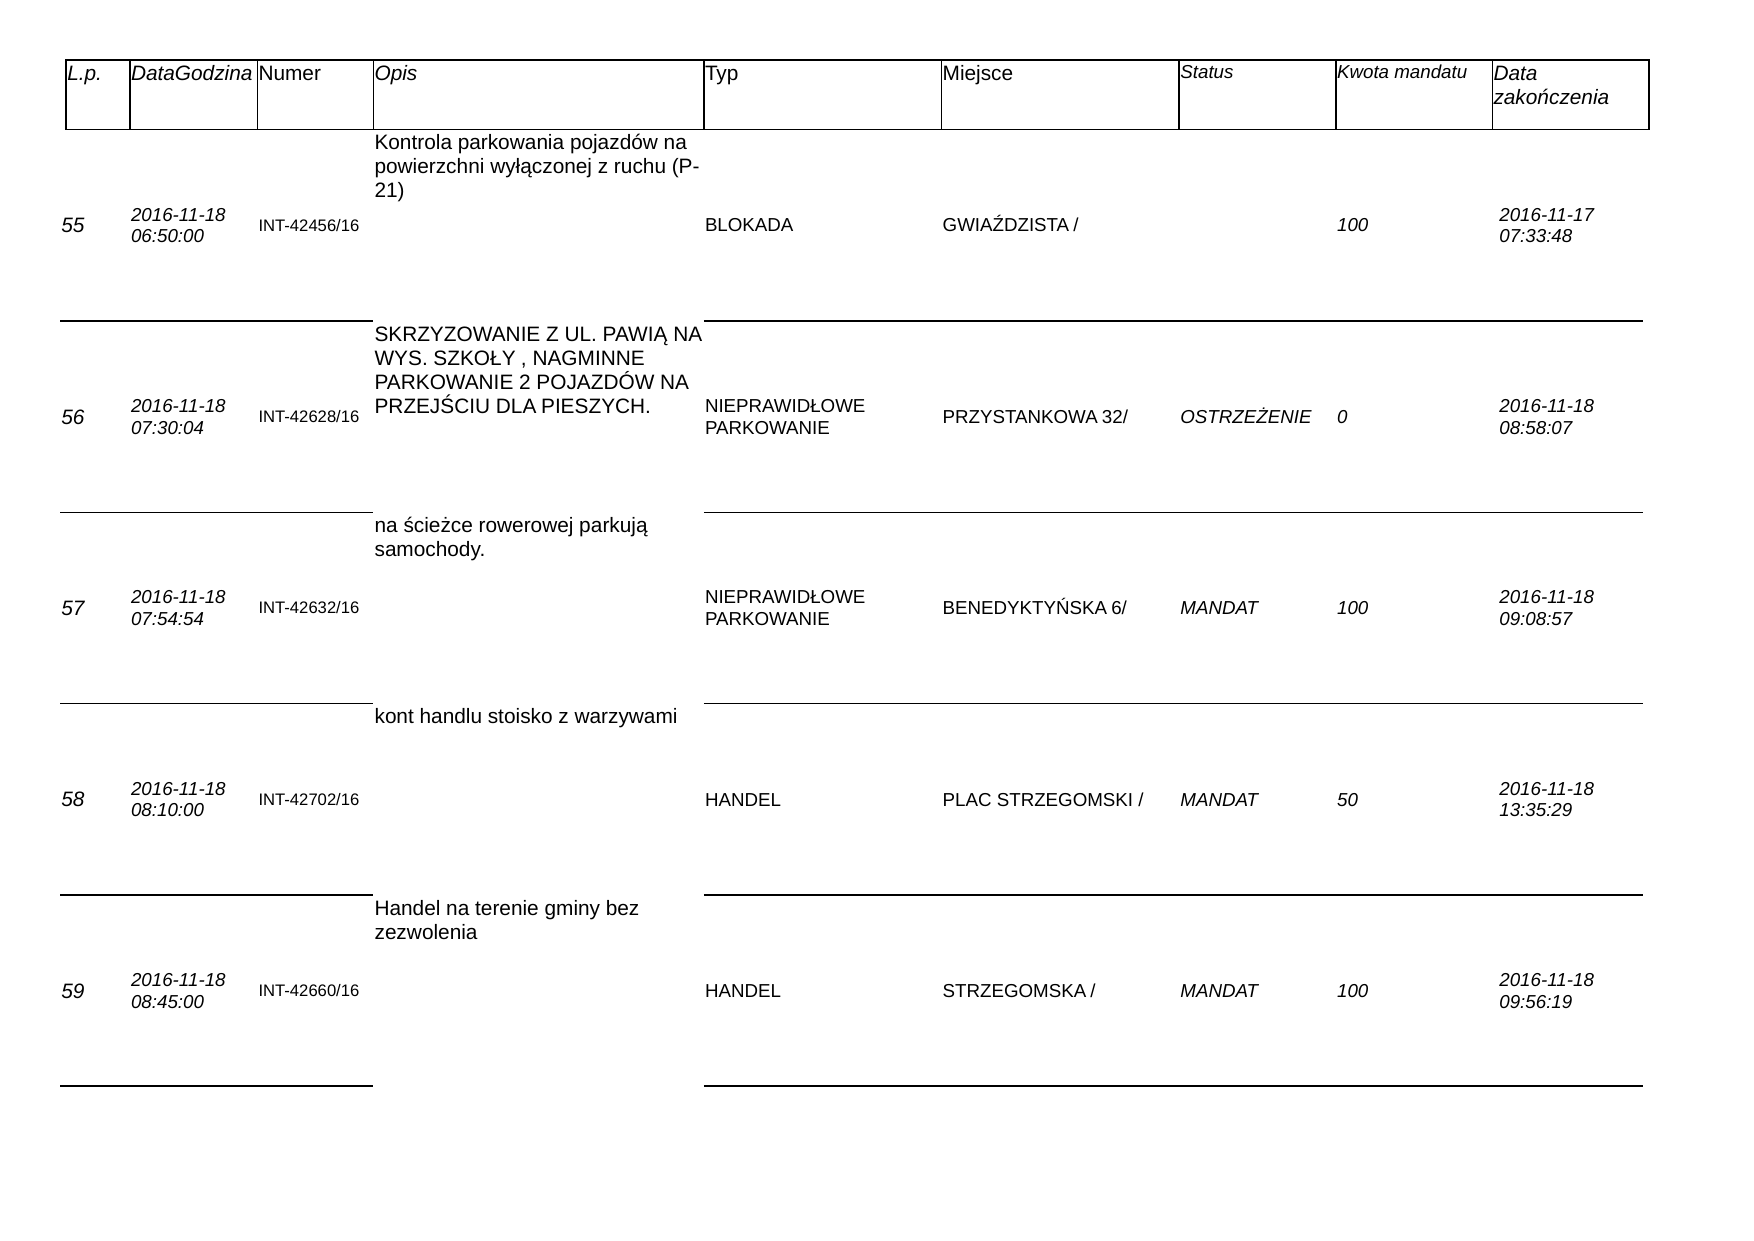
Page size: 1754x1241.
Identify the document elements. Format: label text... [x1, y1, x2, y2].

table_cell 2016-11-18 08:45:00 [130, 896, 257, 1085]
table_cell 57 [60, 513, 130, 703]
table_cell 0 [1336, 322, 1498, 511]
table_cell BENEDYKTYŃSKA 6/ [941, 513, 1179, 703]
table_cell 100 [1336, 130, 1498, 320]
table_cell na ścieżce rowerowej parkują samochody. [373, 511, 704, 703]
table_cell [1643, 894, 1649, 1085]
table_cell Handel na terenie gminy bez zezwolenia [373, 894, 704, 1085]
table_cell OSTRZEŻENIE [1179, 322, 1336, 511]
table_cell MANDAT [1179, 704, 1336, 894]
table_cell INT-42456/16 [257, 130, 373, 320]
table_header Typ [705, 61, 941, 129]
table_cell [1643, 511, 1649, 703]
table_header Numer [258, 61, 373, 129]
table_header Data zakończenia [1493, 61, 1648, 129]
table_header Kwota mandatu [1337, 61, 1492, 129]
table_cell 56 [60, 322, 130, 511]
table_cell PRZYSTANKOWA 32/ [941, 322, 1179, 511]
table_cell [1643, 320, 1649, 511]
table_cell 100 [1336, 896, 1498, 1085]
table_cell 100 [1336, 513, 1498, 703]
table_cell MANDAT [1179, 513, 1336, 703]
table_cell HANDEL [704, 896, 941, 1085]
table_cell 2016-11-18 07:30:04 [130, 322, 257, 511]
table_cell 2016-11-18 06:50:00 [130, 130, 257, 320]
table_cell [1643, 130, 1649, 320]
table_cell 2016-11-18 08:58:07 [1498, 322, 1643, 511]
table_cell 2016-11-18 09:56:19 [1498, 896, 1643, 1085]
table_cell 2016-11-18 07:54:54 [130, 513, 257, 703]
table_cell [1643, 703, 1649, 894]
table_cell PLAC STRZEGOMSKI / [941, 704, 1179, 894]
table_cell INT-42628/16 [257, 322, 373, 511]
table_cell 2016-11-17 07:33:48 [1498, 130, 1643, 320]
table_cell 55 [60, 129, 130, 320]
table_cell 59 [60, 896, 130, 1085]
table_header Opis [374, 61, 703, 129]
table_header DataGodzina [131, 61, 257, 129]
table_cell NIEPRAWIDŁOWE PARKOWANIE [704, 513, 941, 703]
table_cell 2016-11-18 09:08:57 [1498, 513, 1643, 703]
table_header Status [1180, 61, 1335, 129]
table_header Miejsce [942, 61, 1178, 129]
table_cell 58 [60, 704, 130, 894]
table_cell STRZEGOMSKA / [941, 896, 1179, 1085]
table_header [60, 59, 65, 129]
table_cell SKRZYZOWANIE Z UL. PAWIĄ NA WYS. SZKOŁY , NAGMINNE PARKOWANIE 2 POJAZDÓW NA PRZEJŚCIU DLA PIESZYCH. [373, 320, 704, 511]
table_cell INT-42632/16 [257, 513, 373, 703]
table_header L.p. [67, 61, 129, 129]
table_cell BLOKADA [704, 130, 941, 320]
table_cell HANDEL [704, 704, 941, 894]
table_cell MANDAT [1179, 896, 1336, 1085]
table_cell [1179, 130, 1336, 320]
table_cell NIEPRAWIDŁOWE PARKOWANIE [704, 322, 941, 511]
table_cell kont handlu stoisko z warzywami [373, 703, 704, 894]
table_cell Kontrola parkowania pojazdów na powierzchni wyłączonej z ruchu (P-21) [373, 130, 704, 320]
table_cell 2016-11-18 13:35:29 [1498, 704, 1643, 894]
table_cell GWIAŹDZISTA / [941, 130, 1179, 320]
table_cell INT-42702/16 [257, 704, 373, 894]
table_cell 2016-11-18 08:10:00 [130, 704, 257, 894]
table_cell 50 [1336, 704, 1498, 894]
table_cell INT-42660/16 [257, 896, 373, 1085]
